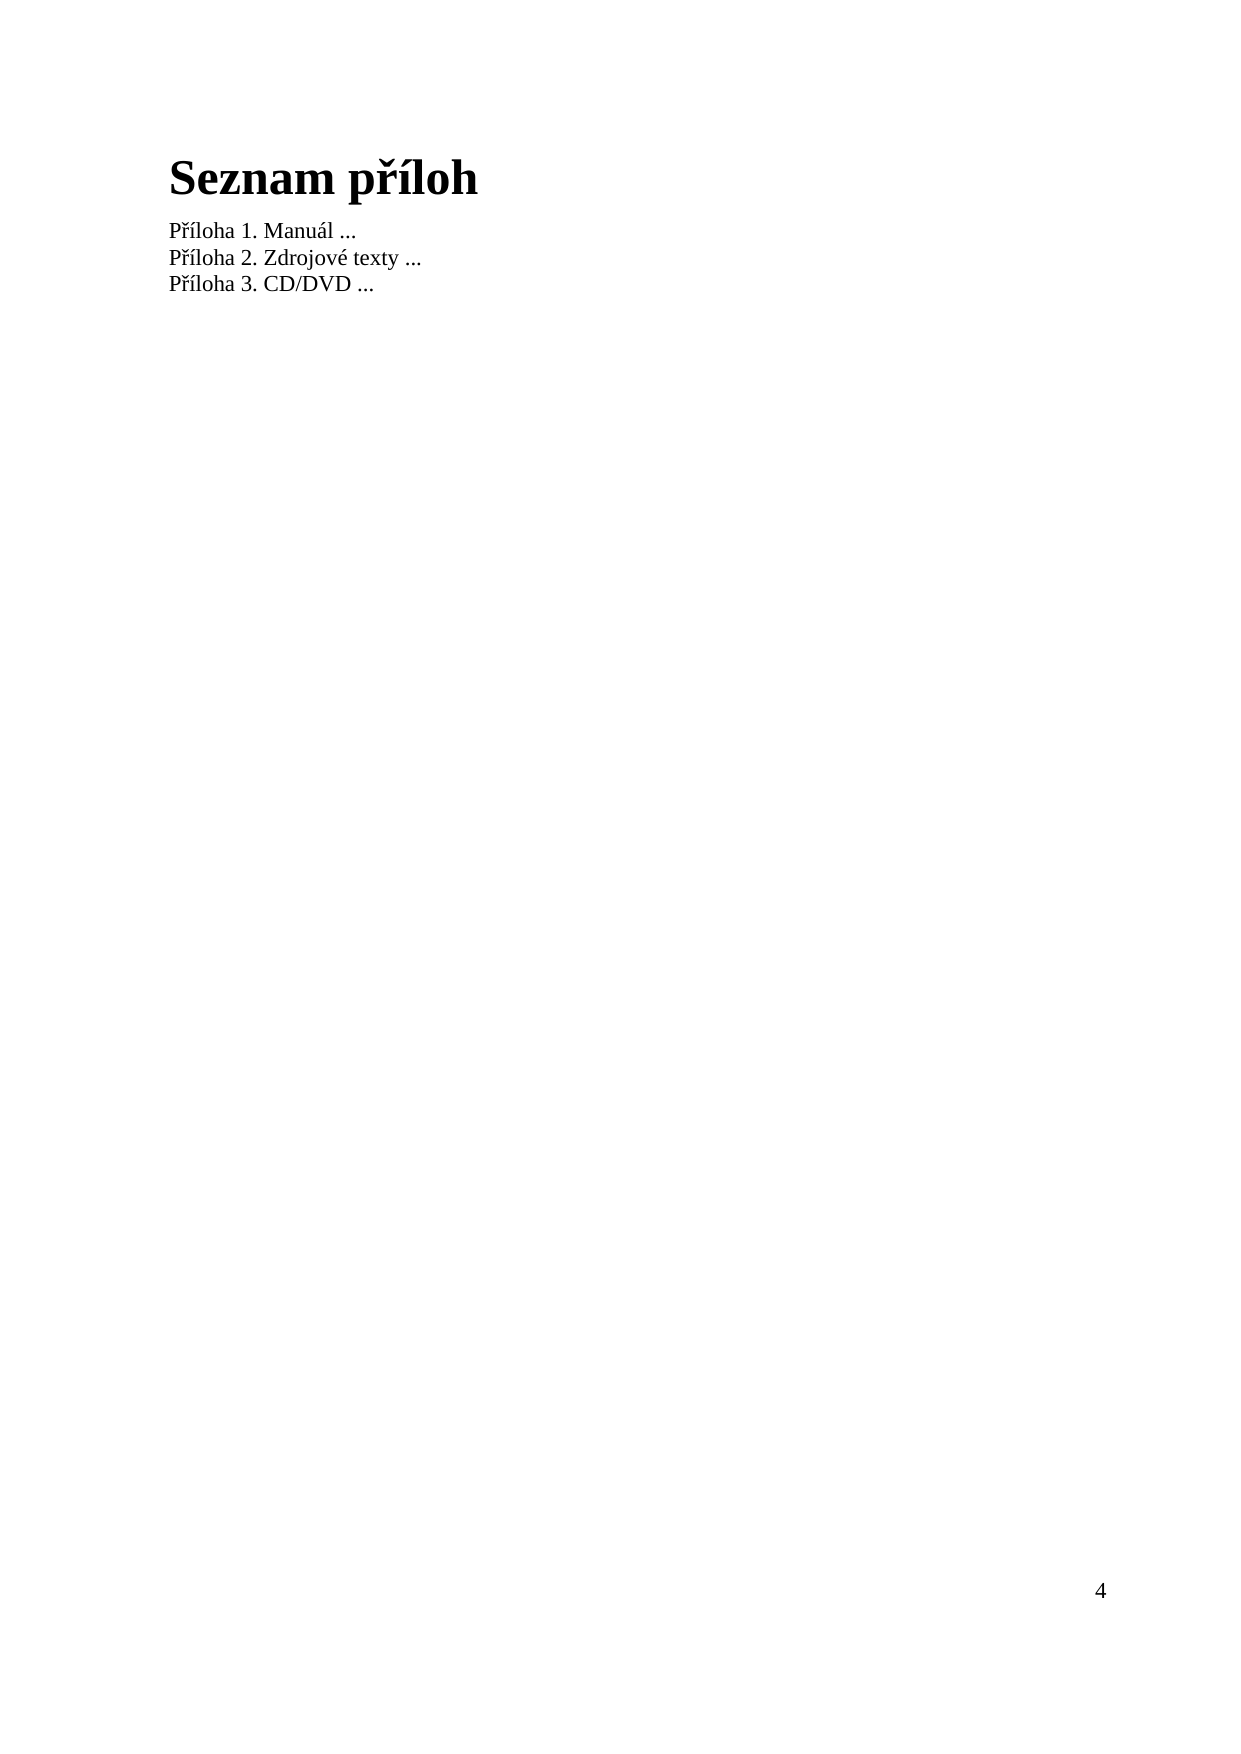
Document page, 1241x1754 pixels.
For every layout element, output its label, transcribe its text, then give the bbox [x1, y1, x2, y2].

text Příloha 2. Zdrojové texty ... [169, 244, 1106, 270]
text Příloha 1. Manuál ... [169, 218, 1106, 244]
text Seznam příloh [169, 148, 1106, 205]
text Příloha 3. CD/DVD ... [169, 270, 1106, 297]
